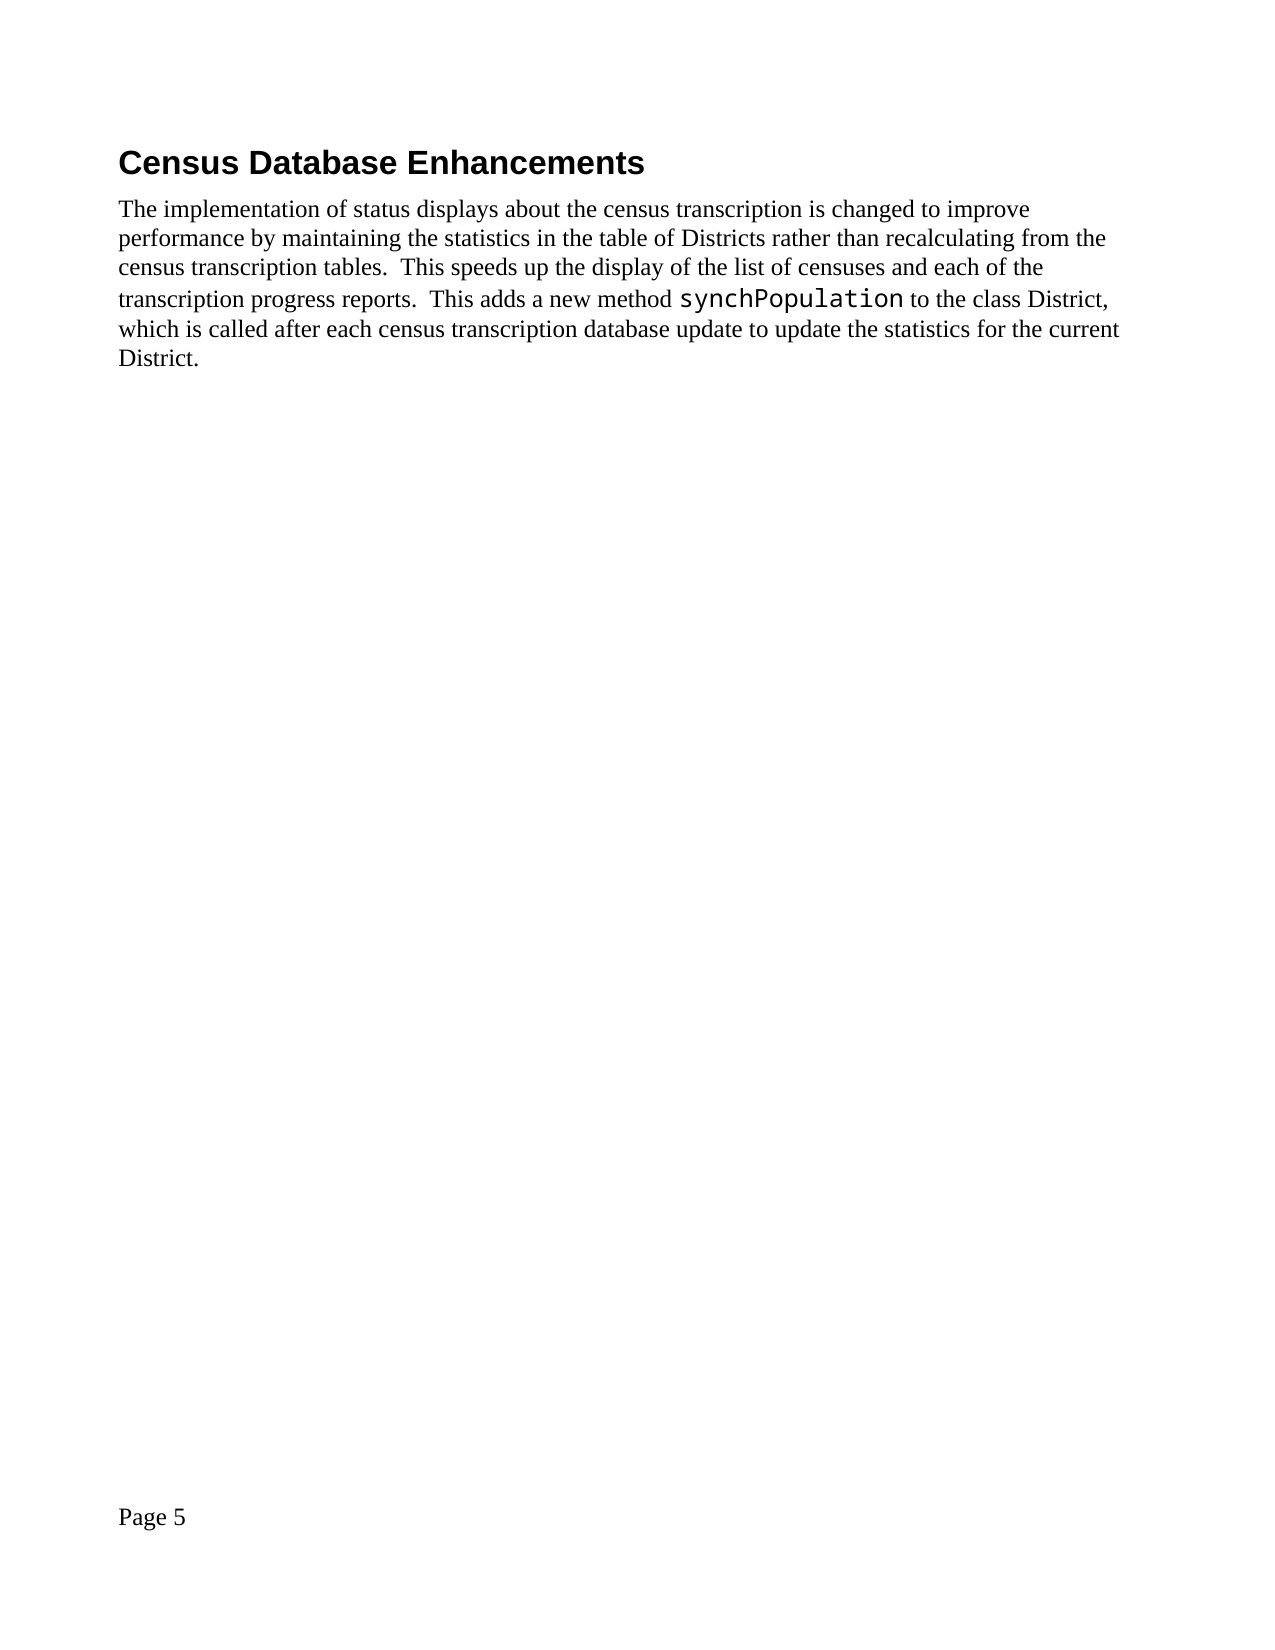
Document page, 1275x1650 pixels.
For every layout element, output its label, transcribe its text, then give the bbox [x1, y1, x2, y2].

subtitle Census Database Enhancements [118, 143, 1157, 182]
text The implementation of status displays about the census transcription is changed to improve performance by maintaining the statistics in the table of Districts rather than recalculating from the census transcription tables. This speeds up the display of the list of censuses and each of the transcription progress reports. This adds a new method synchPopulation to the class District, which is called after each census transcription database update to update the statistics for the current District. [118, 194, 1157, 372]
